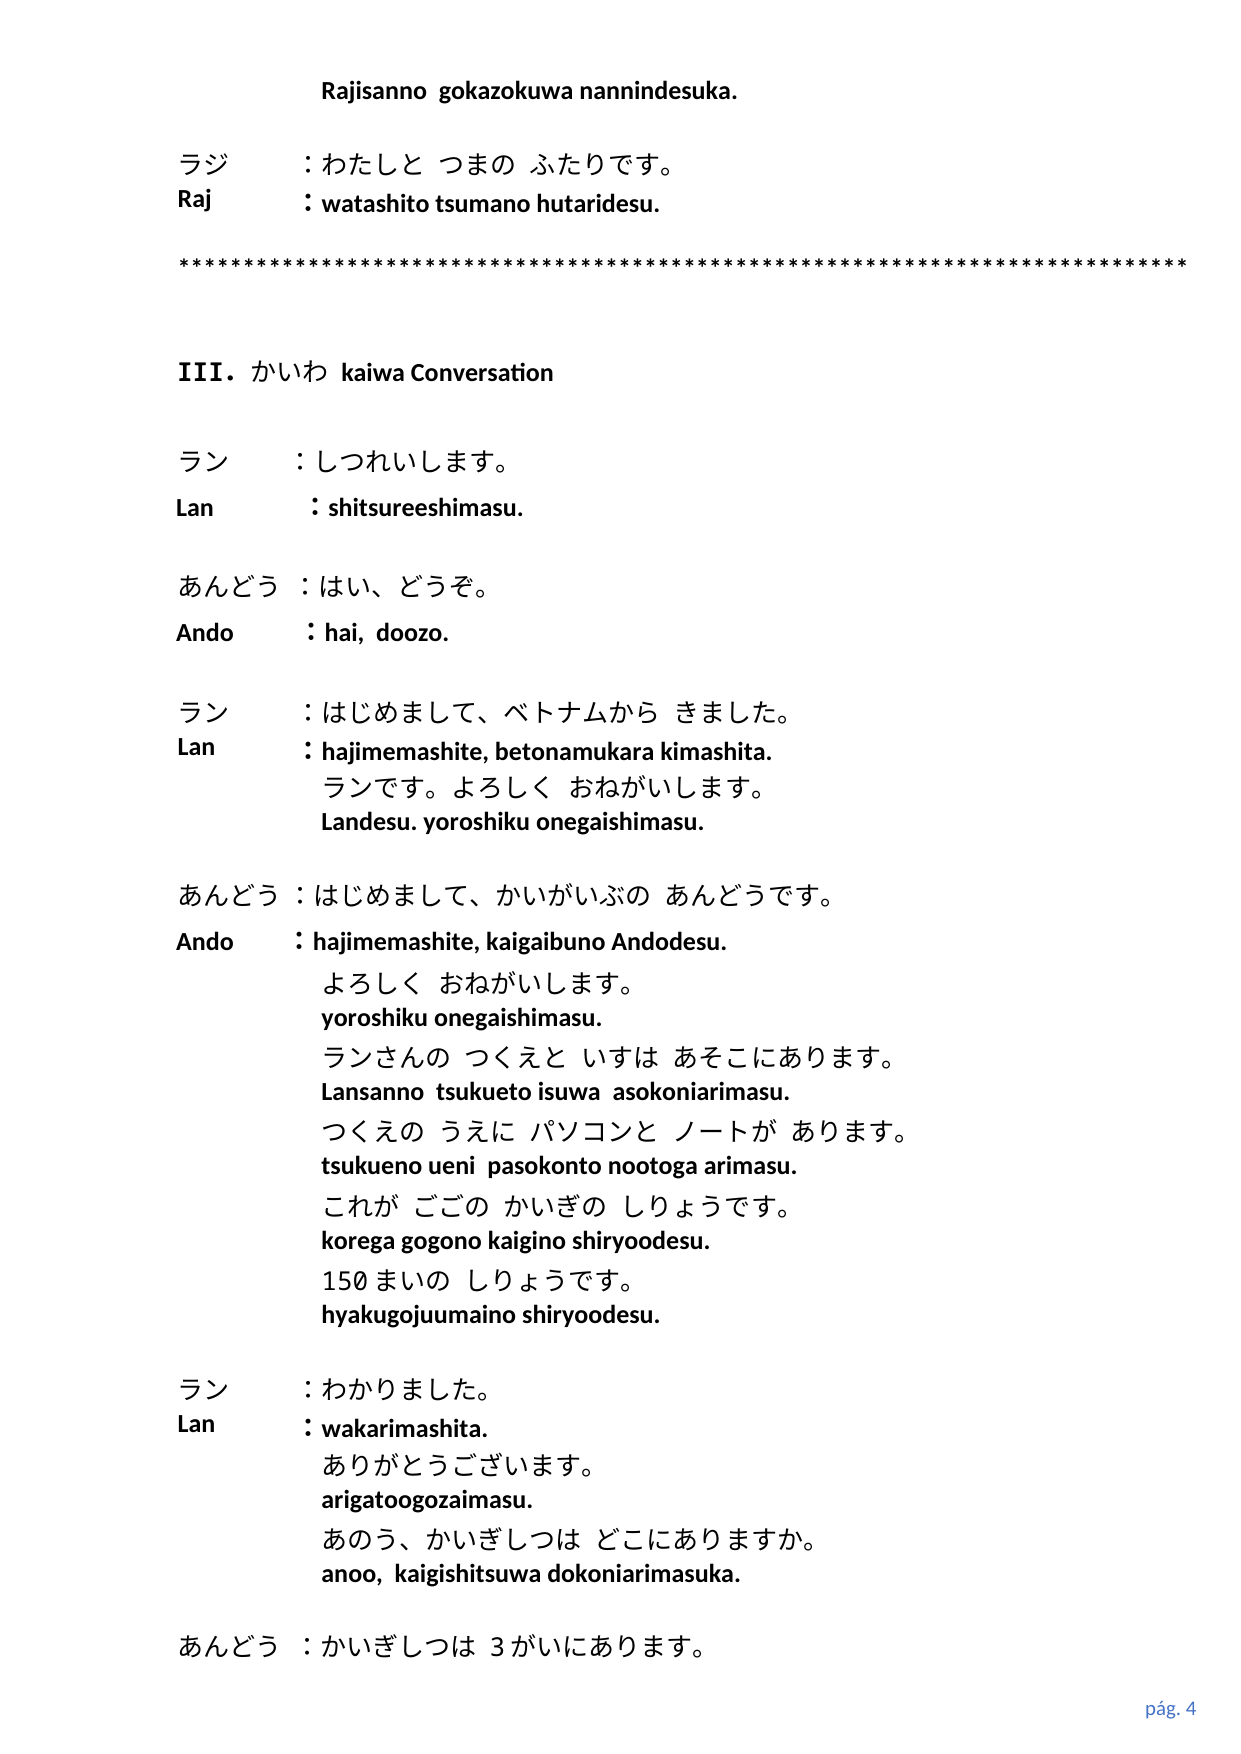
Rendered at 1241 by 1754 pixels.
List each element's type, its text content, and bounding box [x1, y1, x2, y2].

table_cell [178, 1299, 295, 1369]
table_cell ありがとうございます。 [295, 1445, 953, 1483]
text ラン ：しつれいします。 [177, 441, 1196, 479]
table_cell [178, 1037, 295, 1075]
table_cell ランです。よろしく おねがいします。 [295, 768, 881, 805]
table_cell Raj [178, 182, 295, 252]
table_cell [178, 1075, 295, 1112]
table_cell [178, 1445, 295, 1483]
table_header ：はじめまして、ベトナムから きました。 [295, 692, 881, 730]
table_cell [178, 1186, 295, 1224]
text あんどう ：かいぎしつは 3がいにあります。 [177, 1627, 1196, 1664]
table_cell [178, 1260, 295, 1298]
text Ando ：hajimemashite, kaigaibuno Andodesu. [176, 920, 1196, 958]
text III．かいわ kaiwa Conversation [177, 352, 1196, 389]
table_cell [178, 1519, 295, 1557]
table_cell yoroshiku onegaishimasu. [295, 1001, 953, 1037]
text Ando ：hai, doozo. [176, 612, 1196, 649]
table_cell [178, 1001, 295, 1037]
text Lan ：shitsureeshimasu. [176, 486, 1196, 524]
table_cell [178, 1149, 295, 1186]
table_header [178, 963, 295, 1001]
table_cell anoo, kaigishitsuwa dokoniarimasuka. [295, 1557, 953, 1589]
table_cell [178, 805, 295, 838]
table_cell hyakugojuumaino shiryoodesu. [295, 1299, 953, 1369]
table_cell korega gogono kaigino shiryoodesu. [295, 1224, 953, 1260]
table_cell Rajisanno gokazokuwa nannindesuka. [295, 74, 857, 144]
table_cell ：watashito tsumano hutaridesu. [295, 182, 857, 252]
table_cell [178, 1483, 295, 1519]
table_cell あのう、かいぎしつは どこにありますか。 [295, 1519, 953, 1557]
table_cell ：わたしと つまの ふたりです。 [295, 145, 857, 182]
table_cell [178, 1557, 295, 1589]
table_cell [178, 768, 295, 805]
table_cell ：wakarimashita. [295, 1407, 953, 1445]
text ****************************************************************************** [177, 252, 1196, 283]
table_cell ラン [178, 1369, 295, 1407]
table_header ラン [178, 692, 295, 730]
text あんどう ：はじめまして、かいがいぶの あんどうです。 [177, 875, 1196, 913]
table_cell ：わかりました。 [295, 1369, 953, 1407]
table_cell Lan [178, 1407, 295, 1445]
table_cell Lan [178, 730, 295, 768]
table_cell これが ごごの かいぎの しりょうです。 [295, 1186, 953, 1224]
table_cell [178, 74, 295, 144]
table_cell arigatoogozaimasu. [295, 1483, 953, 1519]
table_header よろしく おねがいします。 [295, 963, 953, 1001]
table_cell つくえの うえに パソコンと ノートが あります。 [295, 1112, 953, 1149]
table_cell tsukueno ueni pasokonto nootoga arimasu. [295, 1149, 953, 1186]
table_cell Landesu. yoroshiku onegaishimasu. [295, 805, 881, 838]
text あんどう ：はい、どうぞ。 [177, 567, 1196, 604]
table_cell ランさんの つくえと いすは あそこにあります。 [295, 1037, 953, 1075]
table_cell ラジ [178, 145, 295, 182]
table_cell [178, 1112, 295, 1149]
table_cell ：hajimemashite, betonamukara kimashita. [295, 730, 881, 768]
table_cell Lansanno tsukueto isuwa asokoniarimasu. [295, 1075, 953, 1112]
table_cell 150まいの しりょうです。 [295, 1260, 953, 1298]
table_cell [178, 1224, 295, 1260]
